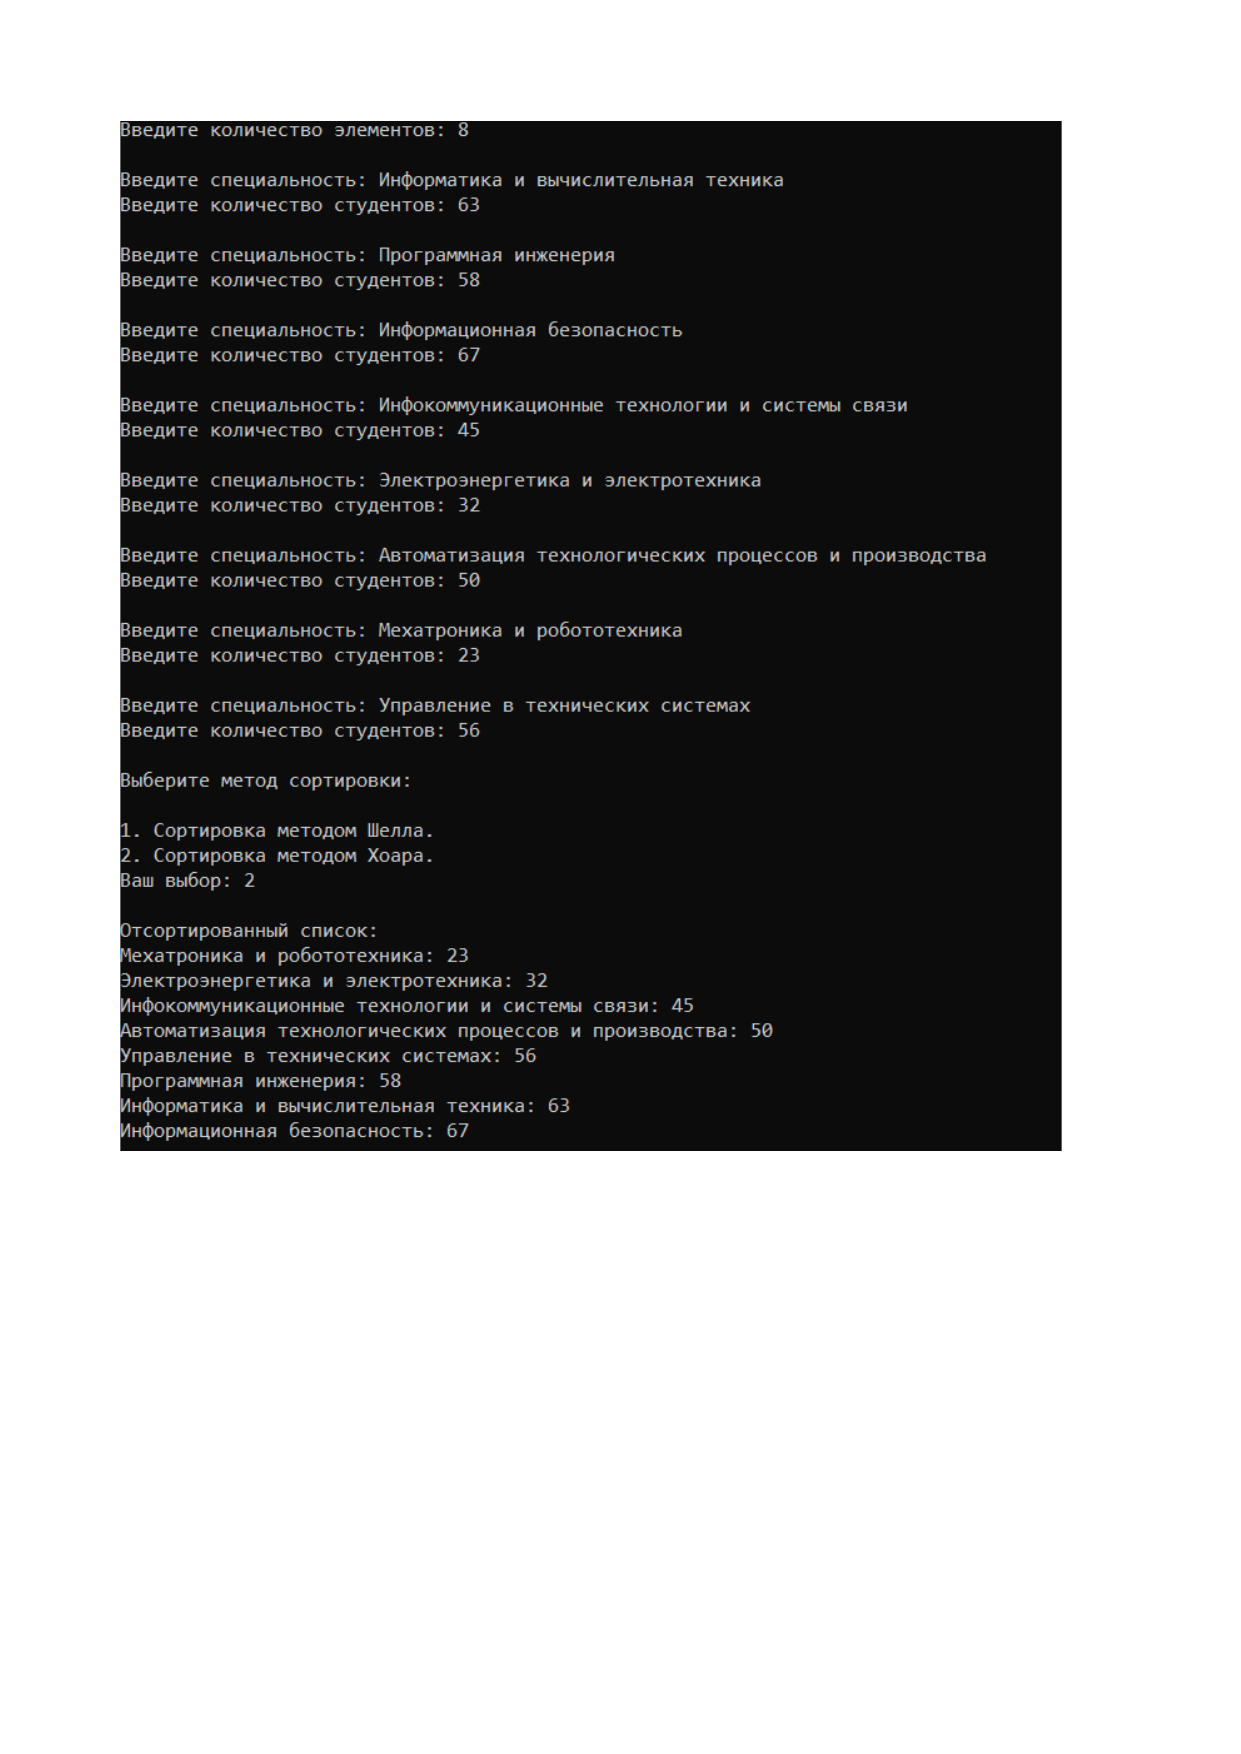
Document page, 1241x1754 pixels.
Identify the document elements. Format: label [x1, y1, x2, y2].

picture [120, 121, 1062, 1151]
